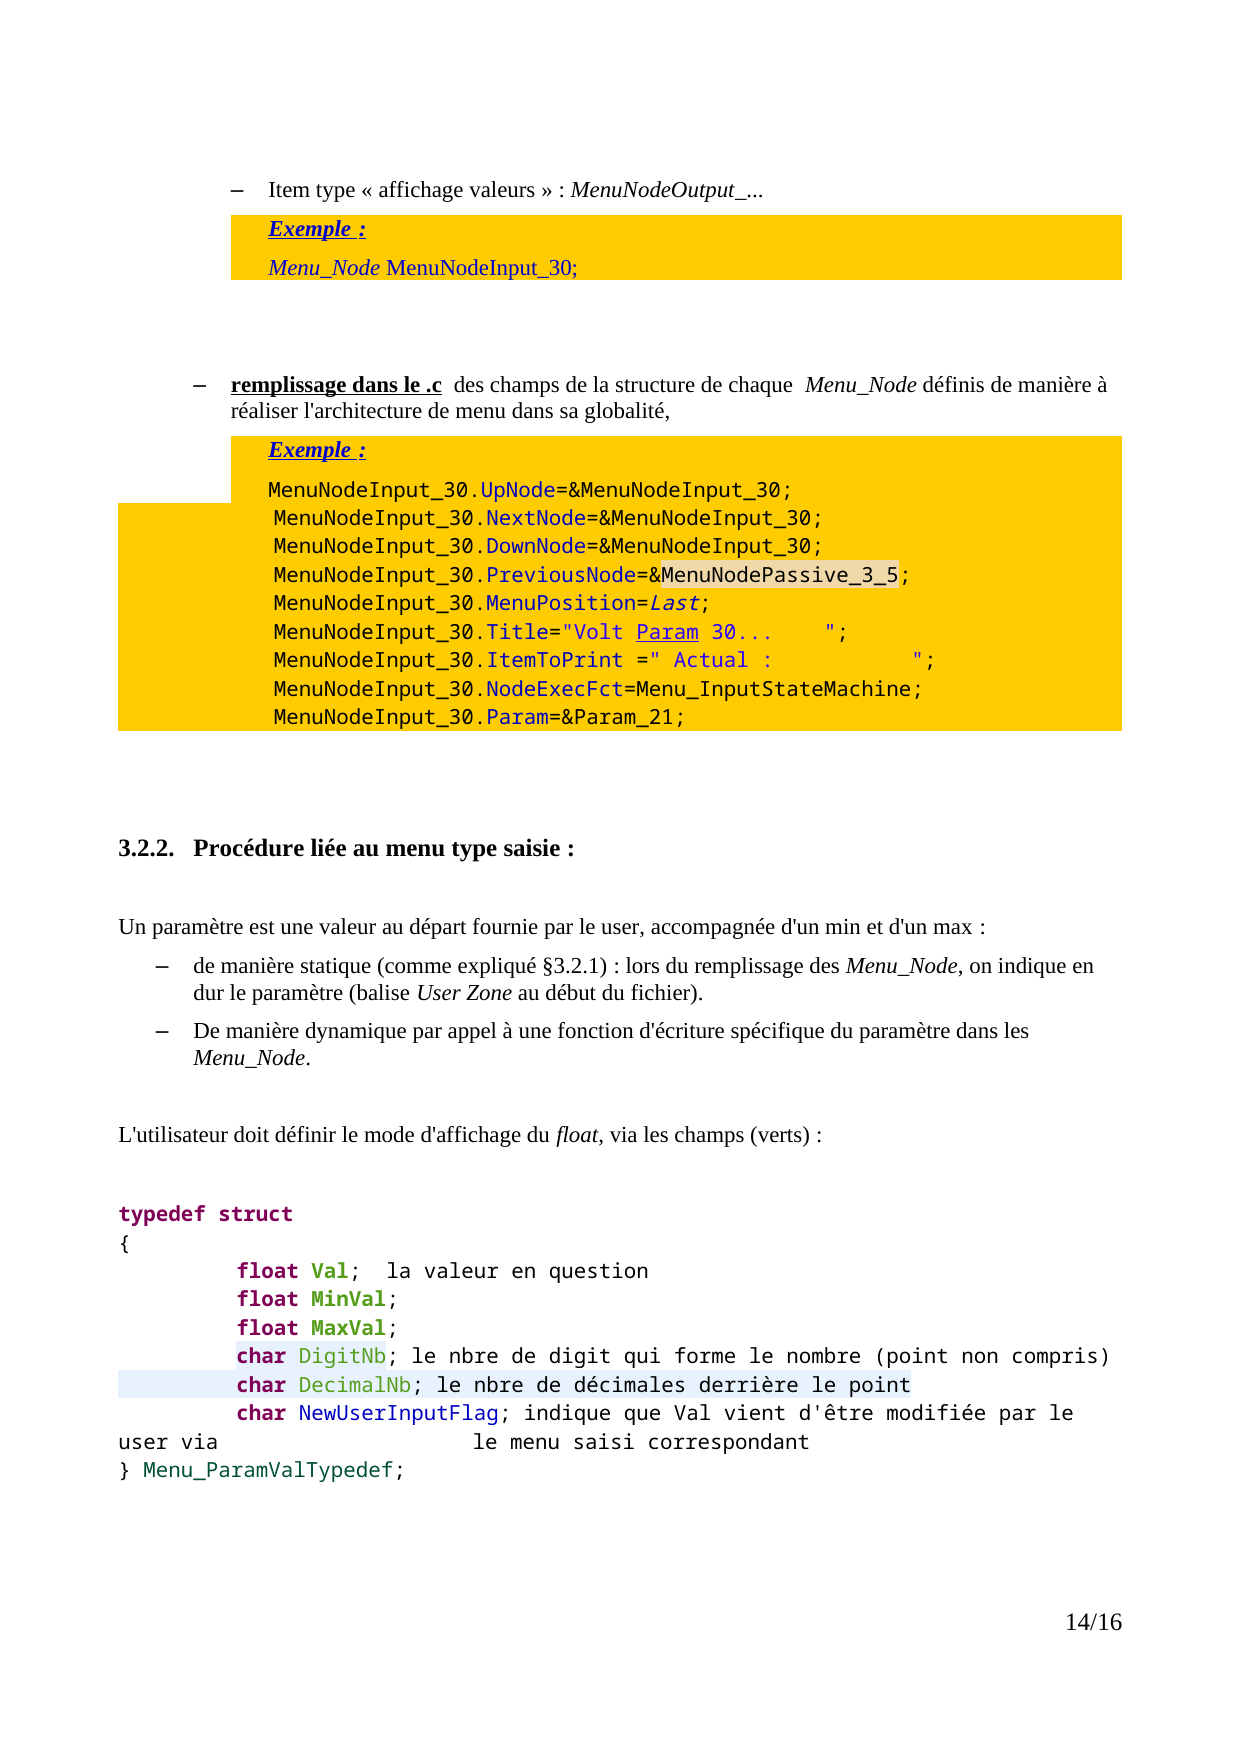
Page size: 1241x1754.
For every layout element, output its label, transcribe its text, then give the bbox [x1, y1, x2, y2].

text float Val; la valeur en question [118, 1256, 1122, 1284]
list de manière statique (comme expliqué §3.2.1) : lors du remplissage des Menu_Node, on indique en dur le paramètre (balise User Zone au début du fichier). [156, 952, 1122, 1005]
text MenuNodeInput_30.NextNode=&MenuNodeInput_30; [118, 503, 1122, 532]
text MenuNodeInput_30.DownNode=&MenuNodeInput_30; [118, 532, 1122, 560]
list De manière dynamique par appel à une fonction d'écriture spécifique du paramètre dans les Menu_Node. [156, 1017, 1122, 1070]
text { [118, 1228, 1122, 1256]
list Exemple : [231, 436, 1122, 462]
list Item type « affichage valeurs » : MenuNodeOutput_... [231, 176, 1122, 203]
text typedef struct [118, 1199, 1122, 1228]
subtitle Procédure liée au menu type saisie : [118, 833, 1122, 862]
text float MaxVal; [118, 1313, 1122, 1341]
text float MinVal; [118, 1284, 1122, 1313]
list Exemple : [231, 215, 1122, 242]
text MenuNodeInput_30.Title="Volt Param 30... "; [118, 617, 1122, 645]
text Un paramètre est une valeur au départ fournie par le user, accompagnée d'un min et d'un max : [118, 913, 1122, 940]
text MenuNodeInput_30.PreviousNode=&MenuNodePassive_3_5; [118, 560, 1122, 588]
list Menu_Node MenuNodeInput_30; [231, 254, 1122, 280]
text MenuNodeInput_30.MenuPosition=Last; [118, 588, 1122, 617]
text MenuNodeInput_30.ItemToPrint =" Actual : "; [118, 645, 1122, 674]
text char DigitNb; le nbre de digit qui forme le nombre (point non compris) [118, 1341, 1122, 1370]
text } Menu_ParamValTypedef; [118, 1455, 1122, 1484]
list remplissage dans le .c des champs de la structure de chaque Menu_Node définis de manière à réaliser l'architecture de menu dans sa globalité, [193, 371, 1122, 423]
text char NewUserInputFlag; indique que Val vient d'être modifiée par le user via le menu saisi correspondant [118, 1398, 1122, 1455]
text MenuNodeInput_30.Param=&Param_21; [118, 702, 1122, 731]
list MenuNodeInput_30.UpNode=&MenuNodeInput_30; [231, 475, 1122, 503]
text char DecimalNb; le nbre de décimales derrière le point [118, 1370, 1122, 1398]
text L'utilisateur doit définir le mode d'affichage du float, via les champs (verts) : [118, 1122, 1122, 1148]
text MenuNodeInput_30.NodeExecFct=Menu_InputStateMachine; [118, 674, 1122, 702]
